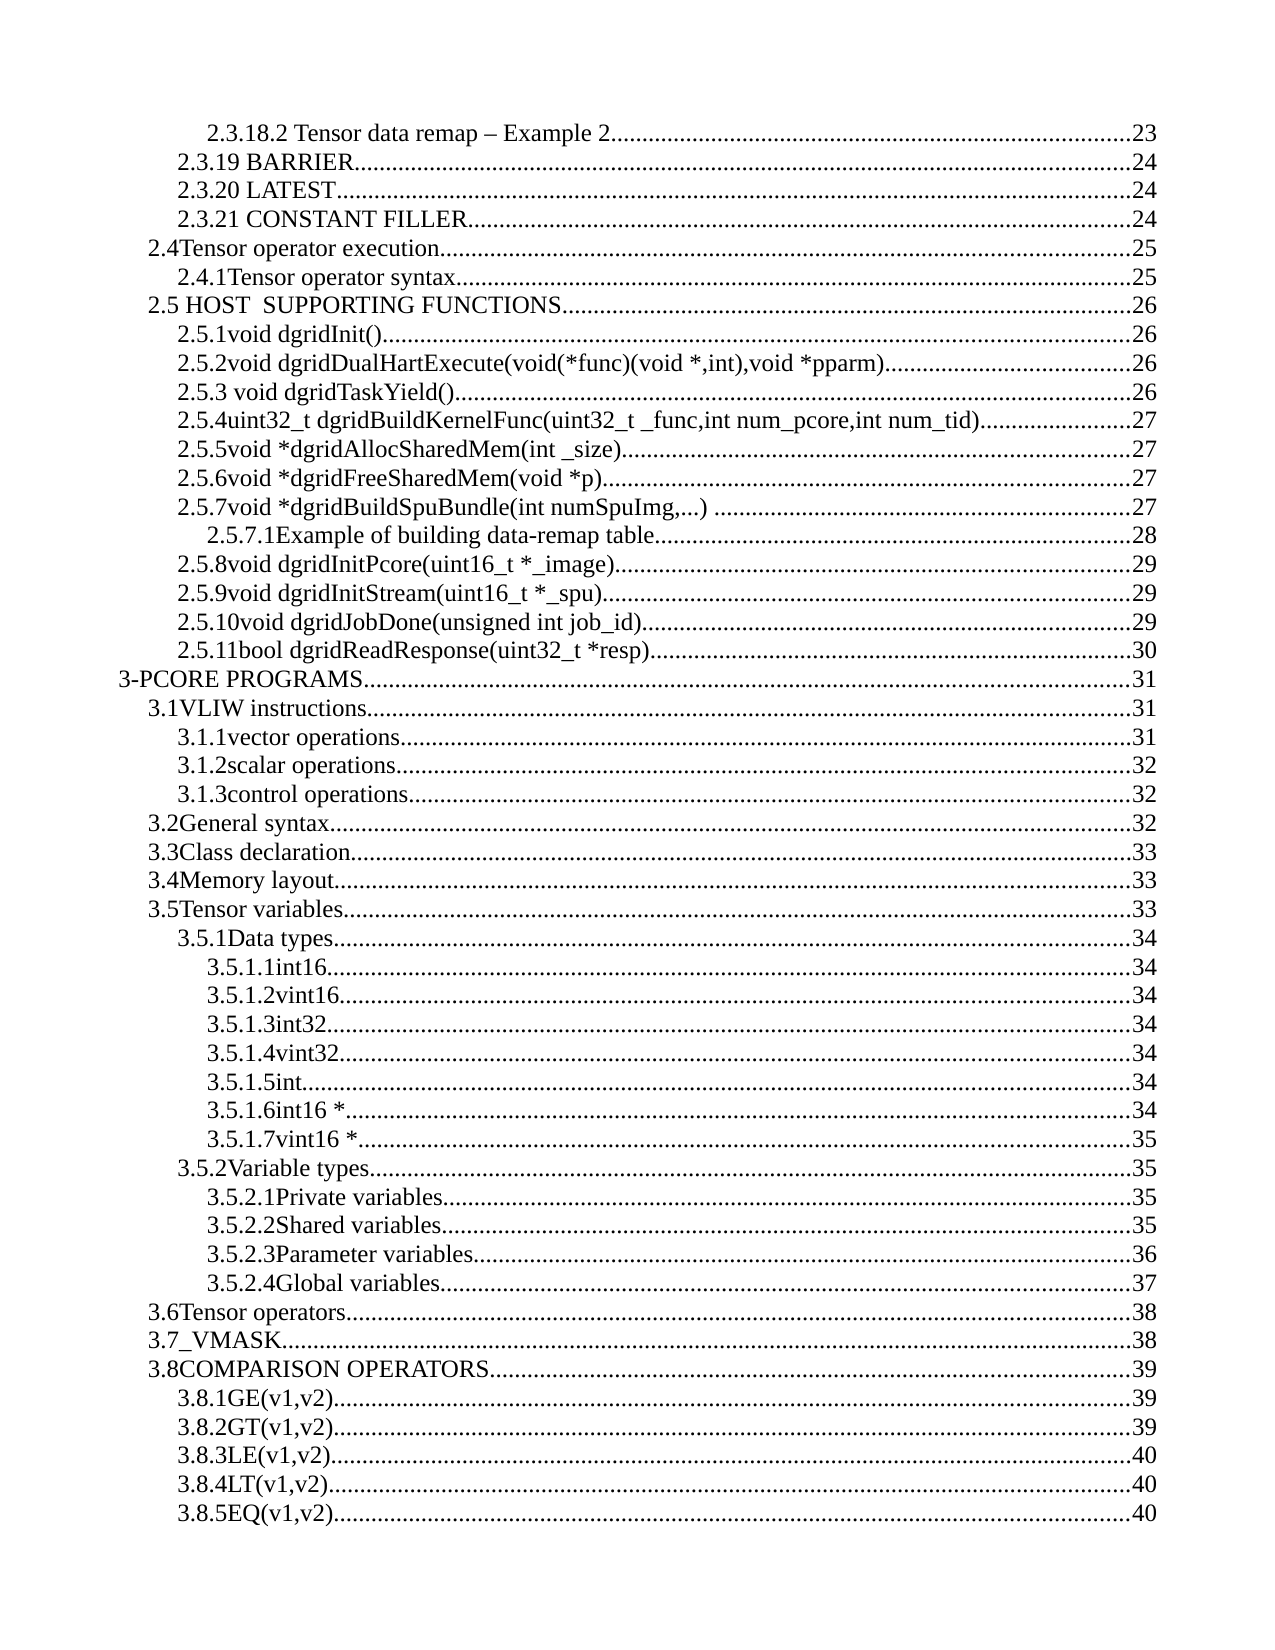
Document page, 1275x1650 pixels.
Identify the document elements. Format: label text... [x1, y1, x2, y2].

text 3.5.2Variable types 35 [177, 1153, 1157, 1182]
text 3.5.1Data types 34 [177, 923, 1157, 952]
text 2.5.6void *dgridFreeSharedMem(void *p) 27 [177, 463, 1157, 492]
text 3.8COMPARISON OPERATORS 39 [148, 1354, 1157, 1383]
text 2.5.2void dgridDualHartExecute(void(*func)(void *,int),void *pparm) 26 [177, 348, 1157, 377]
text 2.3.19 BARRIER 24 [177, 147, 1157, 176]
text 3.5.1.6int16 * 34 [207, 1096, 1157, 1124]
text 3.5.2.2Shared variables 35 [207, 1211, 1157, 1239]
text 3.8.4LT(v1,v2) 40 [177, 1469, 1157, 1498]
text 3-PCORE PROGRAMS 31 [118, 664, 1157, 693]
text 3.1.1vector operations 31 [177, 722, 1157, 751]
text 2.5.11bool dgridReadResponse(uint32_t *resp) 30 [177, 636, 1157, 664]
text 3.1.2scalar operations 32 [177, 751, 1157, 779]
text 2.4Tensor operator execution 25 [148, 233, 1157, 262]
text 3.5.1.2vint16 34 [207, 981, 1157, 1009]
text 3.8.5EQ(v1,v2) 40 [177, 1498, 1157, 1527]
text 2.5.4uint32_t dgridBuildKernelFunc(uint32_t _func,int num_pcore,int num_tid) 27 [177, 406, 1157, 434]
text 2.5.1void dgridInit() 26 [177, 319, 1157, 348]
text 3.1VLIW instructions 31 [148, 693, 1157, 722]
text 3.5.1.3int32 34 [207, 1009, 1157, 1038]
text 3.4Memory layout 33 [148, 866, 1157, 894]
text 3.5.2.3Parameter variables 36 [207, 1239, 1157, 1268]
text 2.5 HOST SUPPORTING FUNCTIONS 26 [148, 291, 1157, 319]
text 3.1.3control operations 32 [177, 779, 1157, 808]
text 3.5Tensor variables 33 [148, 894, 1157, 923]
text 3.2General syntax 32 [148, 808, 1157, 837]
text 2.5.5void *dgridAllocSharedMem(int _size) 27 [177, 434, 1157, 463]
text 3.5.1.4vint32 34 [207, 1038, 1157, 1067]
text 3.8.3LE(v1,v2) 40 [177, 1441, 1157, 1469]
text 3.5.1.5int 34 [207, 1067, 1157, 1096]
text 3.8.2GT(v1,v2) 39 [177, 1412, 1157, 1441]
text 2.3.21 CONSTANT FILLER 24 [177, 204, 1157, 233]
text 3.5.2.4Global variables 37 [207, 1268, 1157, 1297]
text 3.6Tensor operators 38 [148, 1297, 1157, 1326]
text 2.5.10void dgridJobDone(unsigned int job_id) 29 [177, 607, 1157, 636]
text 2.5.9void dgridInitStream(uint16_t *_spu) 29 [177, 578, 1157, 607]
text 2.5.7.1Example of building data-remap table. 28 [207, 521, 1157, 549]
text 3.7_VMASK 38 [148, 1326, 1157, 1354]
text 3.5.1.7vint16 * 35 [207, 1124, 1157, 1153]
text 3.3Class declaration 33 [148, 837, 1157, 866]
text 3.5.2.1Private variables 35 [207, 1182, 1157, 1211]
text 2.5.7void *dgridBuildSpuBundle(int numSpuImg,...) 27 [177, 492, 1157, 521]
text 2.3.20 LATEST 24 [177, 176, 1157, 204]
text 2.3.18.2 Tensor data remap – Example 2 23 [207, 118, 1157, 147]
text 2.5.3 void dgridTaskYield() 26 [177, 377, 1157, 406]
text 2.4.1Tensor operator syntax 25 [177, 262, 1157, 291]
text 3.5.1.1int16 34 [207, 952, 1157, 981]
text 3.8.1GE(v1,v2) 39 [177, 1383, 1157, 1412]
text 2.5.8void dgridInitPcore(uint16_t *_image) 29 [177, 549, 1157, 578]
